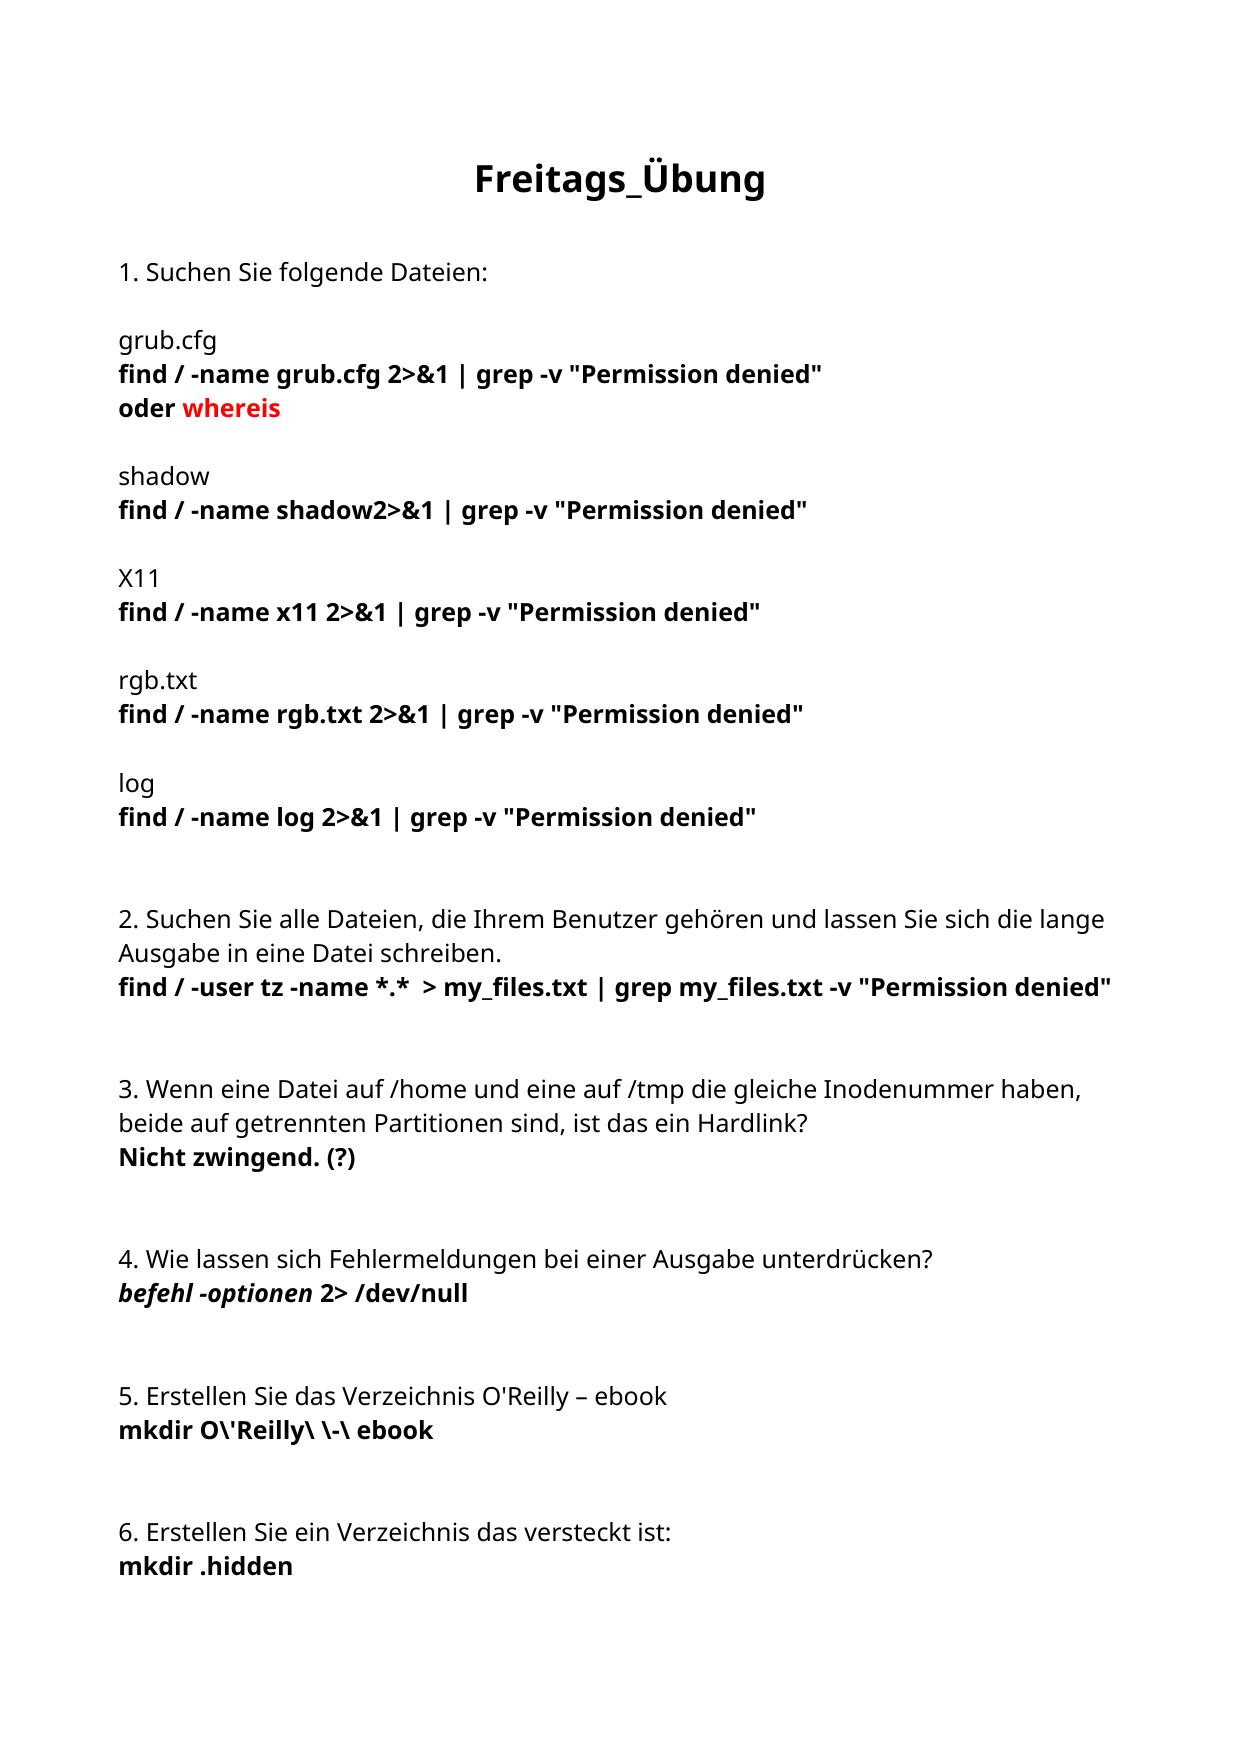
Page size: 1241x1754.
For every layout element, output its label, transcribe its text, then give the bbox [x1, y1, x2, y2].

text Freitags_Übung [118, 118, 1122, 203]
text 1. Suchen Sie folgende Dateien: grub.cfg find / -name grub.cfg 2>&1 | grep -v "Permission denied" [118, 203, 1122, 391]
text oder whereis shadow find / -name shadow2>&1 | grep -v "Permission denied" X11 find / -name x11 2>&1 | grep -v "Permission denied" rgb.txt find / -name rgb.txt 2>&1 | grep -v "Permission denied" log find / -name log 2>&1 | grep -v "Permission denied" 2. Suchen Sie alle Dateien, die Ihrem Benutzer gehören und lassen Sie sich die lange Ausgabe in eine Datei schreiben. find / -user tz -name *.* > my_files.txt | grep my_files.txt -v "Permission denied" 3. Wenn eine Datei auf /home und eine auf /tmp die gleiche Inodenummer haben, beide auf getrennten Partitionen sind, ist das ein Hardlink? Nicht zwingend. (?) 4. Wie lassen sich Fehlermeldungen bei einer Ausgabe unterdrücken? befehl -optionen 2> /dev/null 5. Erstellen Sie das Verzeichnis O'Reilly – ebook mkdir O\'Reilly\ \-\ ebook 6. Erstellen Sie ein Verzeichnis das versteckt ist: mkdir .hidden [118, 391, 1122, 1617]
